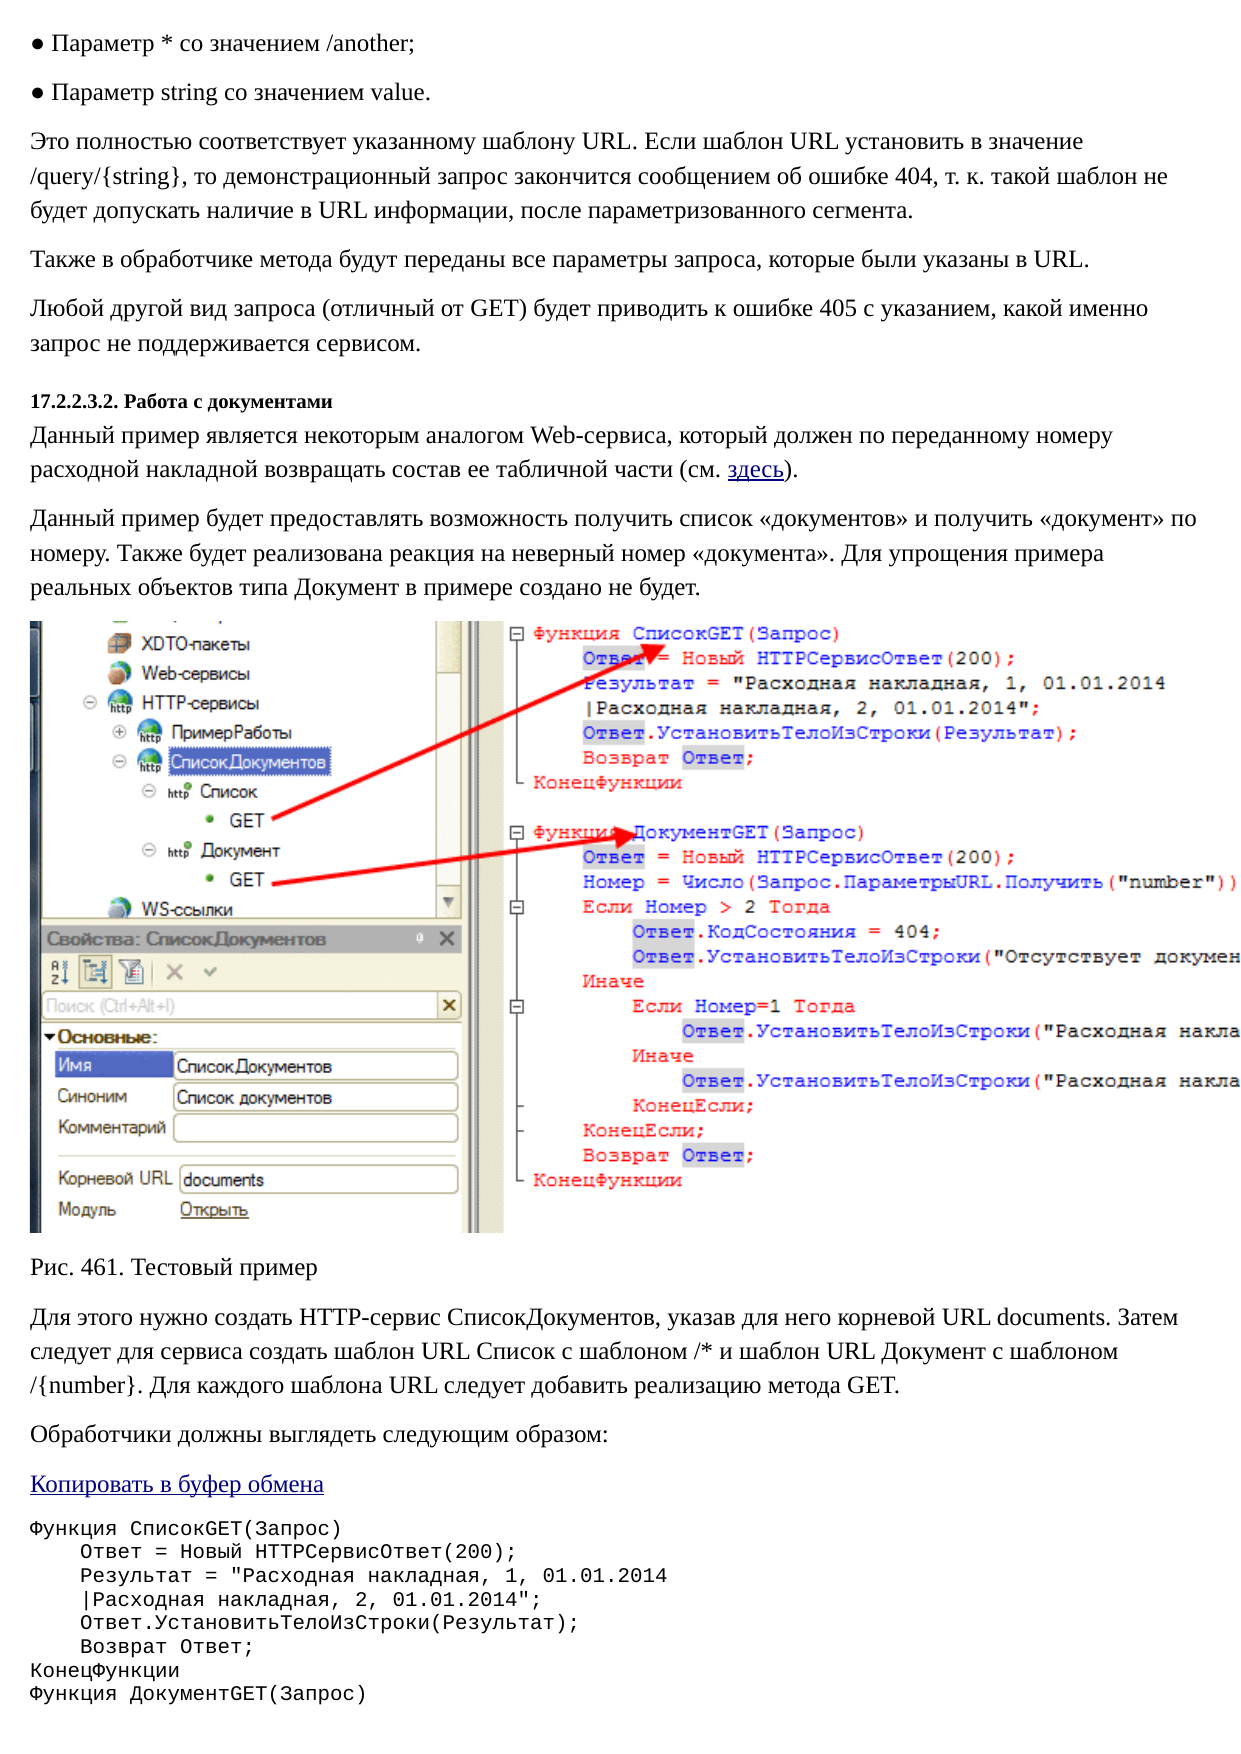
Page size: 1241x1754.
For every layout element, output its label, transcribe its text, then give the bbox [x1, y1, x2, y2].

text Возврат Ответ; [30, 1636, 1211, 1659]
text Для этого нужно создать HTTP-сервис СписокДокументов, указав для него корневой URL documents. Затем следует для сервиса создать шаблон URL Список с шаблоном /* и шаблон URL Документ с шаблоном /{number}. Для каждого шаблона URL следует добавить реализацию метода GET. [30, 1302, 1211, 1399]
text Данный пример будет предоставлять возможность получить список «документов» и получить «документ» по номеру. Также будет реализована реакция на неверный номер «документа». Для упрощения примера реальных объектов типа Документ в примере создано не будет. [30, 503, 1211, 601]
text Данный пример является некоторым аналогом Web-сервиса, который должен по переданному номеру расходной накладной возвращать состав ее табличной части (см. здесь). [30, 420, 1211, 483]
text Функция СписокGET(Запрос) [30, 1518, 1211, 1541]
text Обработчики должны выглядеть следующим образом: [30, 1419, 1211, 1448]
text Результат = "Расходная накладная, 1, 01.01.2014 [30, 1565, 1211, 1589]
text Функция ДокументGET(Запрос) [30, 1683, 1211, 1707]
text Ответ = Новый HTTPСервисОтвет(200); [30, 1541, 1211, 1565]
text Ответ.УстановитьТелоИзСтроки(Результат); [30, 1612, 1211, 1636]
subtitle 17.2.2.3.2. Работа с документами [30, 389, 1211, 413]
text |Расходная накладная, 2, 01.01.2014"; [30, 1589, 1211, 1612]
text ● Параметр * со значением /another; [30, 28, 1211, 57]
text ● Параметр string со значением value. [30, 77, 1211, 106]
text Любой другой вид запроса (отличный от GET) будет приводить к ошибке 405 с указанием, какой именно запрос не поддерживается сервисом. [30, 293, 1211, 357]
text КонецФункции [30, 1659, 1211, 1683]
picture [29, 621, 1241, 1233]
text Это полностью соответствует указанному шаблону URL. Если шаблон URL установить в значение /query/{string}, то демонстрационный запрос закончится сообщением об ошибке 404, т. к. такой шаблон не будет допускать наличие в URL информации, после параметризованного сегмента. [30, 126, 1211, 224]
text Копировать в буфер обмена [30, 1469, 1211, 1497]
text Рис. 461. Тестовый пример [30, 1252, 1211, 1281]
text Также в обработчике метода будут переданы все параметры запроса, которые были указаны в URL. [30, 244, 1211, 273]
